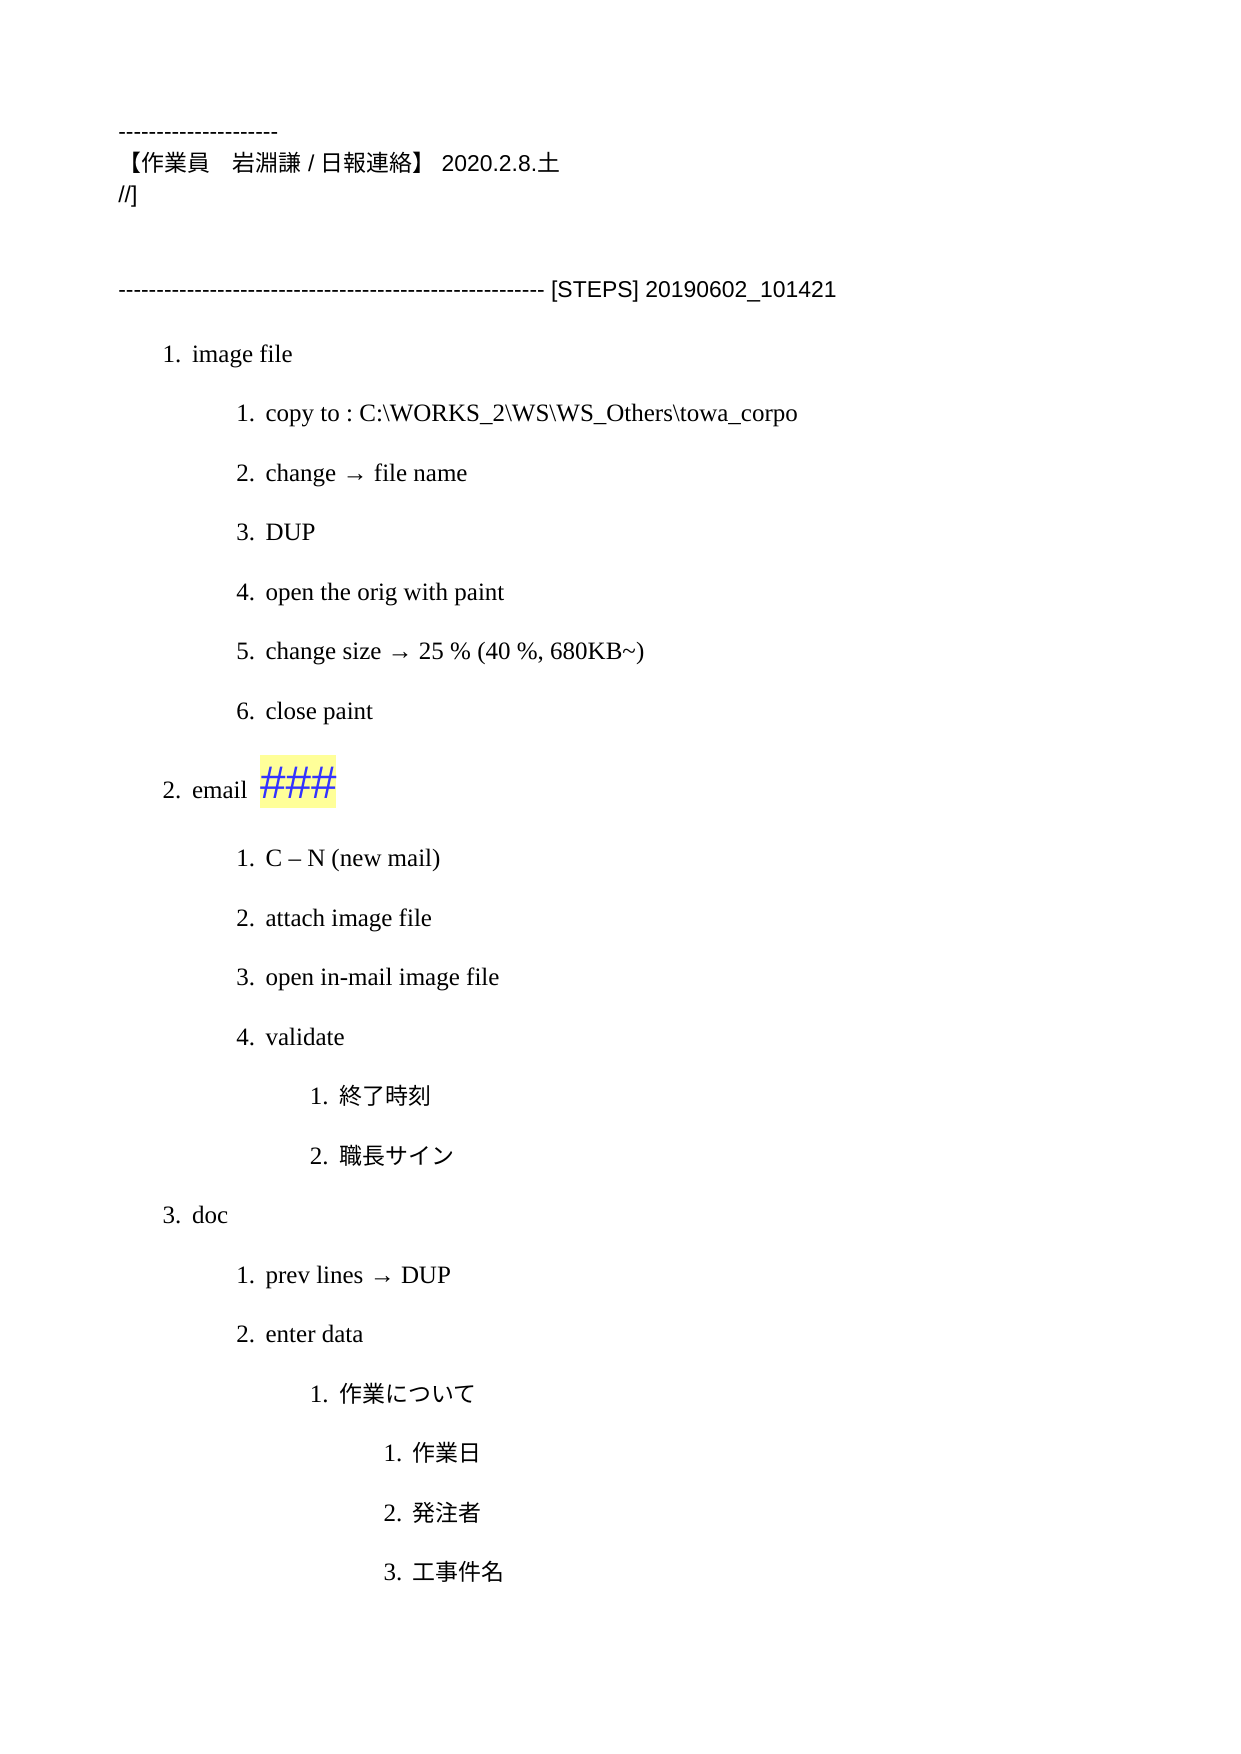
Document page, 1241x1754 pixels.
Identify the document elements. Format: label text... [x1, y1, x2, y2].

text -------------------------------------------------------- [STEPS] 20190602_101421 [118, 276, 1122, 302]
list 職長サイン [309, 1141, 1122, 1169]
list C – N (new mail) [236, 843, 1122, 872]
list doc [162, 1200, 1122, 1229]
list attach image file [236, 903, 1122, 932]
list copy to : C:\WORKS_2\WS\WS_Others\towa_corpo [236, 398, 1122, 427]
list validate [236, 1022, 1122, 1051]
list change size → 25 % (40 %, 680KB~) [236, 636, 1122, 665]
list open the orig with paint [236, 577, 1122, 606]
list email ### [162, 755, 1122, 808]
list 終了時刻 [309, 1081, 1122, 1110]
text //] [118, 181, 1122, 208]
list DUP [236, 517, 1122, 546]
text --------------------- [118, 118, 1122, 144]
list open in-mail image file [236, 962, 1122, 991]
list close paint [236, 696, 1122, 724]
list 発注者 [383, 1498, 1122, 1526]
list 作業について [309, 1379, 1122, 1407]
list 作業日 [383, 1438, 1122, 1467]
list prev lines → DUP [236, 1260, 1122, 1288]
list image file [162, 339, 1122, 368]
text 【作業員 岩淵謙 / 日報連絡】 2020.2.8.土 [118, 150, 1122, 176]
list change → file name [236, 458, 1122, 487]
list 工事件名 [383, 1557, 1122, 1586]
list enter data [236, 1319, 1122, 1348]
